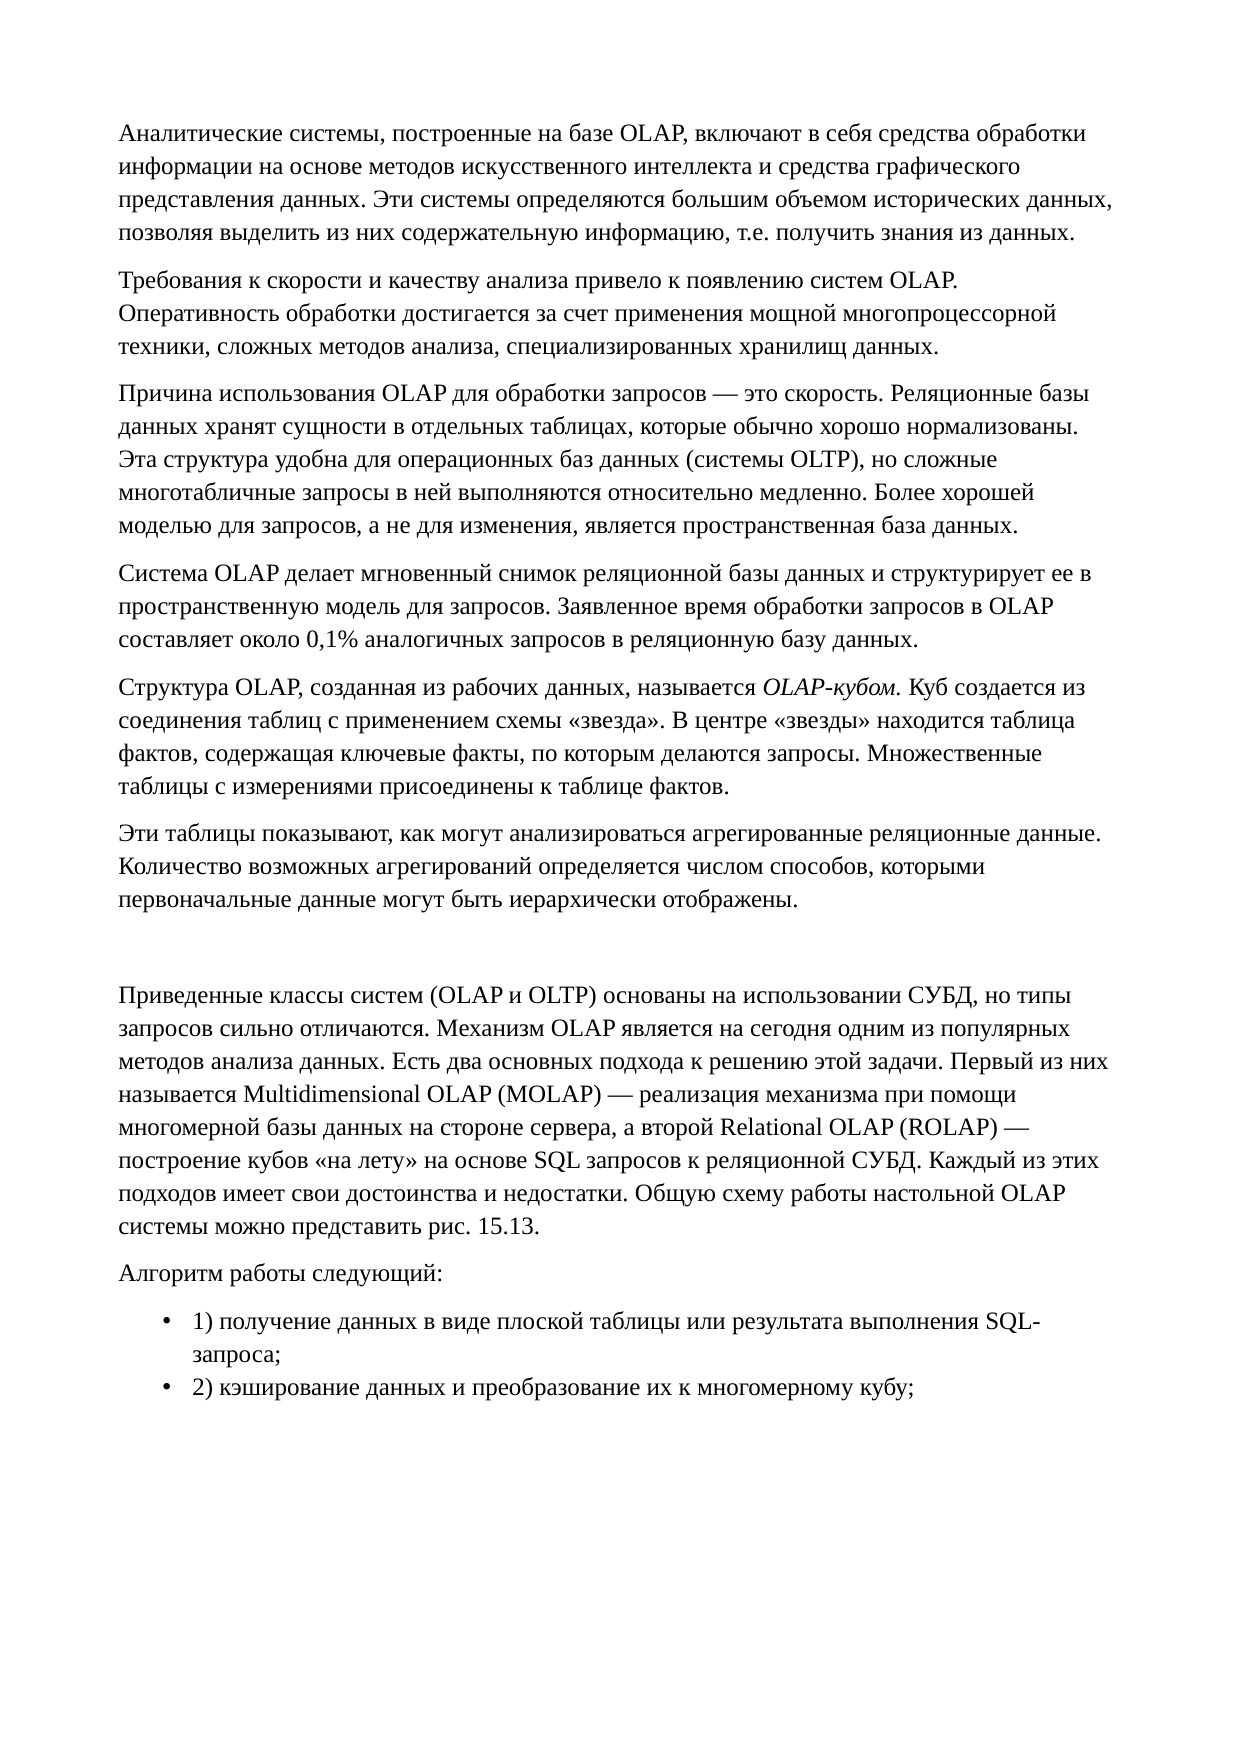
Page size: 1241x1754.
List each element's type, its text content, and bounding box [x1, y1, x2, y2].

text Причина использования OLAP для обработки запросов — это скорость. Реляционные базы данных хранят сущности в отдельных таблицах, которые обычно хорошо нормализованы. Эта структура удобна для операционных баз данных (системы OLTP), но сложные многотабличные запросы в ней выполняются относительно медленно. Более хорошей моделью для запросов, а не для изменения, является пространственная база данных. [118, 378, 1122, 539]
text Аналитические системы, построенные на базе OLAP, включают в себя средства обработки информации на основе методов искусственного интеллекта и средства графического представления данных. Эти системы определяются большим объемом исторических данных, позволяя выделить из них содержательную информацию, т.е. получить знания из данных. [118, 118, 1122, 246]
list 2) кэширование данных и преобразование их к многомерному кубу; [162, 1372, 1122, 1401]
text Эти таблицы показывают, как могут анализироваться агрегированные реляционные данные. Количество возможных агрегирований определяется числом способов, которыми первоначальные данные могут быть иерархически отображены. [118, 818, 1122, 913]
text Алгоритм работы следующий: [118, 1258, 1122, 1287]
list 1) получение данных в виде плоской таблицы или результата выполнения SQL-запроса; [162, 1306, 1122, 1368]
text Система OLAP делает мгновенный снимок реляционной базы данных и структурирует ее в пространственную модель для запросов. Заявленное время обработки запросов в OLAP составляет около 0,1% аналогичных запросов в реляционную базу данных. [118, 558, 1122, 653]
text Приведенные классы систем (OLAP и OLTP) основаны на использовании СУБД, но типы запросов сильно отличаются. Механизм OLAP является на сегодня одним из популярных методов анализа данных. Есть два основных подхода к решению этой задачи. Первый из них называется Multidimensional OLAP (MOLAP) — реализация механизма при помощи многомерной базы данных на стороне сервера, а второй Relational OLAP (ROLAP) — построение кубов «на лету» на основе SQL запросов к реляционной СУБД. Каждый из этих подходов имеет свои достоинства и недостатки. Общую схему работы настольной OLAP системы можно представить рис. 15.13. [118, 980, 1122, 1239]
text Структура OLAP, созданная из рабочих данных, называется OLAP-кубом. Куб создается из соединения таблиц с применением схемы «звезда». В центре «звезды» находится таблица фактов, содержащая ключевые факты, по которым делаются запросы. Множественные таблицы с измерениями присоединены к таблице фактов. [118, 672, 1122, 799]
text Требования к скорости и качеству анализа привело к появлению систем OLAP. Оперативность обработки достигается за счет применения мощной многопроцессорной техники, сложных методов анализа, специализированных хранилищ данных. [118, 265, 1122, 359]
